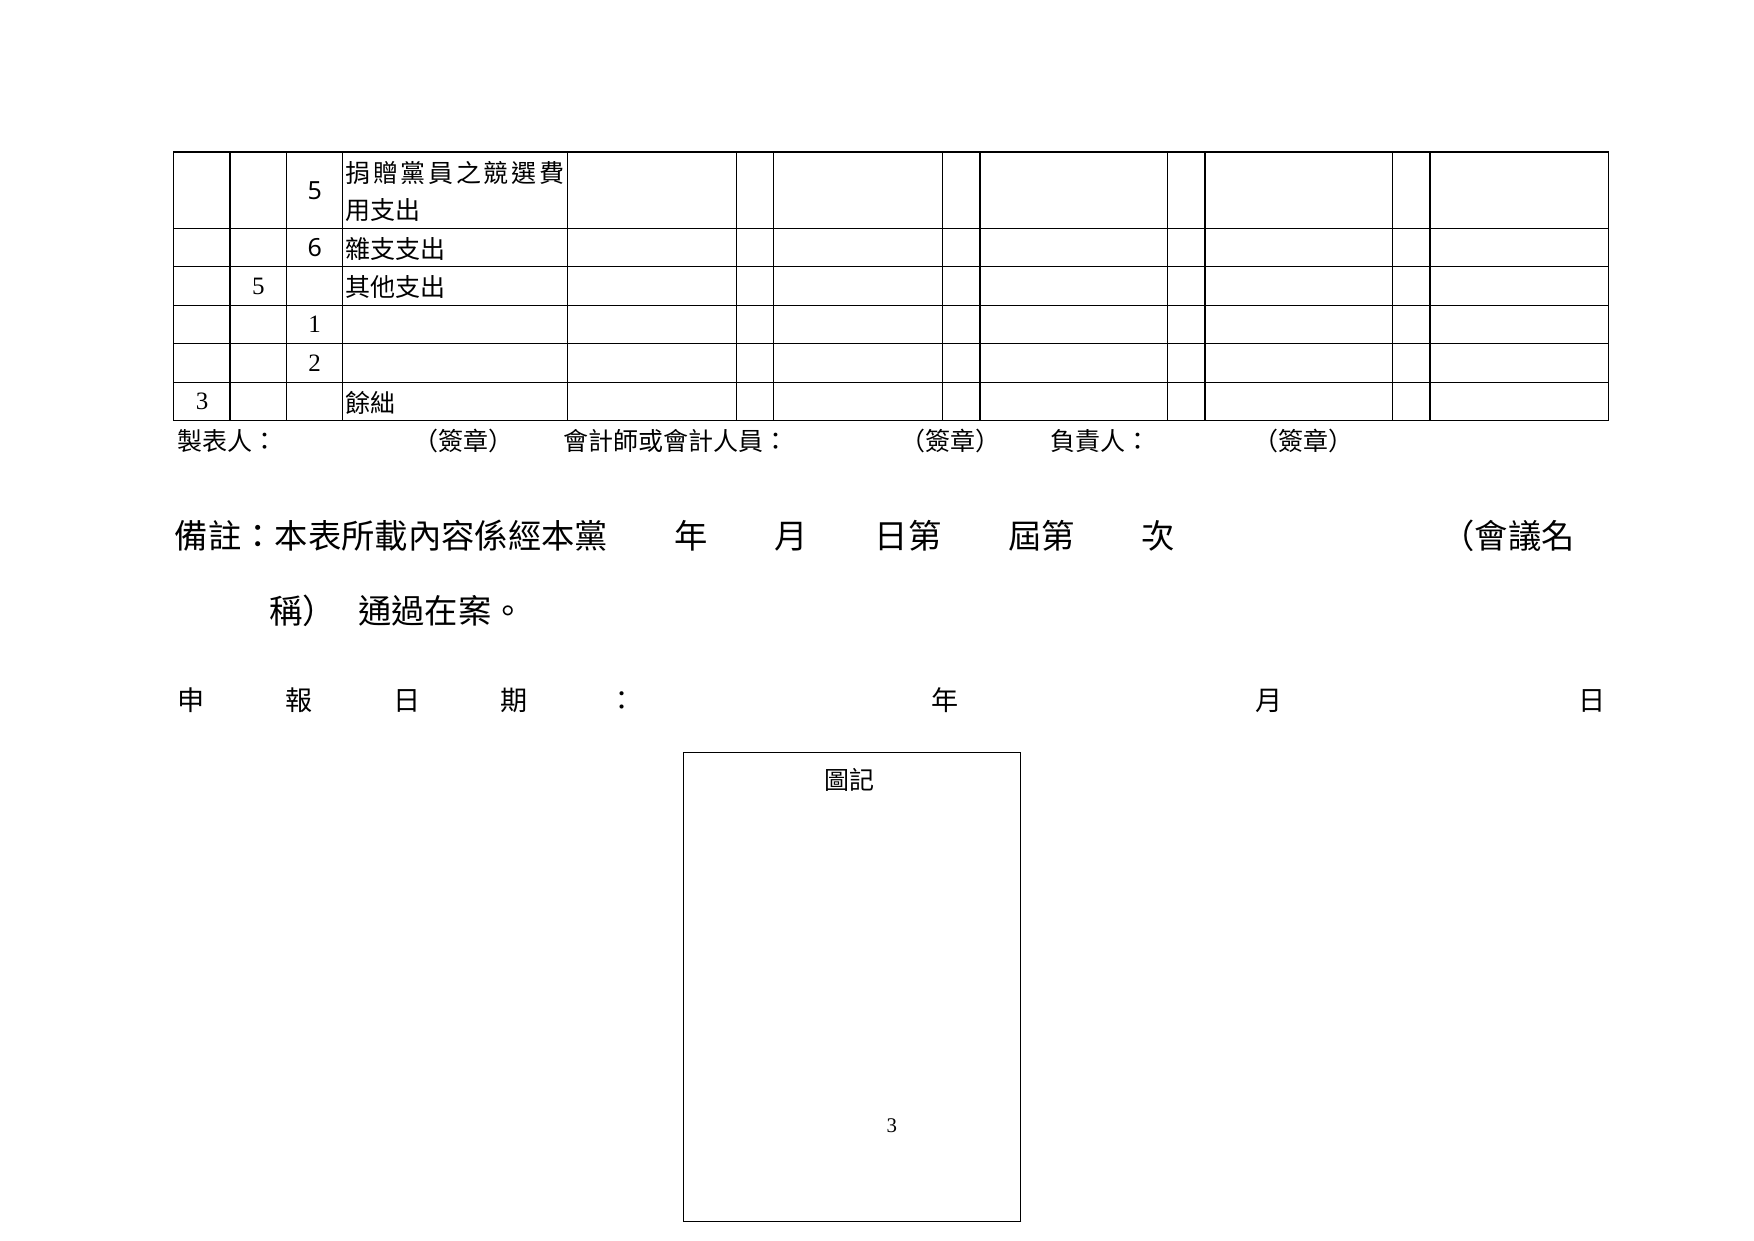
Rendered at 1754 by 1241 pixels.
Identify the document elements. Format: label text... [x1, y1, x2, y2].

table_cell [1393, 153, 1429, 227]
table_cell [568, 267, 736, 304]
table_cell 6 [287, 229, 342, 266]
table_cell [774, 306, 942, 343]
table_cell [231, 306, 286, 343]
table_cell [231, 229, 286, 266]
table_cell [774, 267, 942, 304]
table_cell [943, 344, 979, 382]
table_cell [1206, 153, 1392, 227]
text 製表人： （簽章） 會計師或會計人員： （簽章） 負責人： （簽章） [177, 421, 1606, 459]
table_cell 捐贈黨員之競選費用支出 [343, 153, 567, 227]
table_cell [981, 267, 1167, 304]
table_cell [1168, 383, 1204, 420]
table_cell [943, 153, 979, 227]
table_cell [343, 344, 567, 382]
table_cell [981, 383, 1167, 420]
table_cell [1393, 383, 1429, 420]
table_cell [1431, 306, 1608, 343]
table_cell [1206, 267, 1392, 304]
table_cell [174, 153, 229, 227]
table_cell [737, 306, 773, 343]
table_cell [568, 344, 736, 382]
table_cell [1431, 229, 1608, 266]
table_cell [774, 153, 942, 227]
table_cell [981, 344, 1167, 382]
table_cell [287, 383, 342, 420]
table_cell 5 [287, 153, 342, 227]
table_cell [1393, 229, 1429, 266]
table_cell [231, 153, 286, 227]
table_cell [1431, 153, 1608, 227]
table_cell [568, 229, 736, 266]
table_cell [174, 306, 229, 343]
table_cell [231, 344, 286, 382]
table_cell [737, 229, 773, 266]
table_cell [981, 153, 1167, 227]
table_cell [1168, 153, 1204, 227]
table_cell [774, 229, 942, 266]
table_cell 其他支出 [343, 267, 567, 304]
table_cell [1393, 306, 1429, 343]
table_cell [568, 306, 736, 343]
table_cell [287, 267, 342, 304]
table_cell [981, 306, 1167, 343]
table_cell 1 [287, 306, 342, 343]
table_cell [1393, 267, 1429, 304]
table_cell [737, 344, 773, 382]
table_cell [1431, 383, 1608, 420]
table_cell 3 [174, 383, 229, 420]
table_cell [1431, 267, 1608, 304]
table_cell [1168, 344, 1204, 382]
table_cell [174, 229, 229, 266]
text 備註：本表所載內容係經本黨 年 月 日第 屆第 次 （會議名稱） 通過在案。 [174, 496, 1606, 646]
table_cell [1393, 344, 1429, 382]
table_cell 雜支支出 [343, 229, 567, 266]
table_cell [568, 153, 736, 227]
table_cell [1168, 267, 1204, 304]
table_cell [1206, 229, 1392, 266]
table_cell 5 [231, 267, 286, 304]
table_cell [568, 383, 736, 420]
table_cell [1168, 229, 1204, 266]
table_cell [774, 344, 942, 382]
table_cell [943, 267, 979, 304]
table_cell [737, 383, 773, 420]
table_cell 餘絀 [343, 383, 567, 420]
table_cell [1168, 306, 1204, 343]
table_cell [343, 306, 567, 343]
table_cell [1206, 306, 1392, 343]
table_cell [174, 344, 229, 382]
table_cell [943, 229, 979, 266]
table_cell [1206, 344, 1392, 382]
text 圖記 [699, 761, 1005, 797]
table_cell [943, 306, 979, 343]
text 申報日期： 年 月 日 [177, 661, 1606, 736]
table_cell [1206, 383, 1392, 420]
table_cell [981, 229, 1167, 266]
table_cell [737, 267, 773, 304]
table_cell [174, 267, 229, 304]
table_cell [231, 383, 286, 420]
table_cell 2 [287, 344, 342, 382]
table_cell [774, 383, 942, 420]
table_cell [737, 153, 773, 227]
table_cell [943, 383, 979, 420]
table_cell [1431, 344, 1608, 382]
